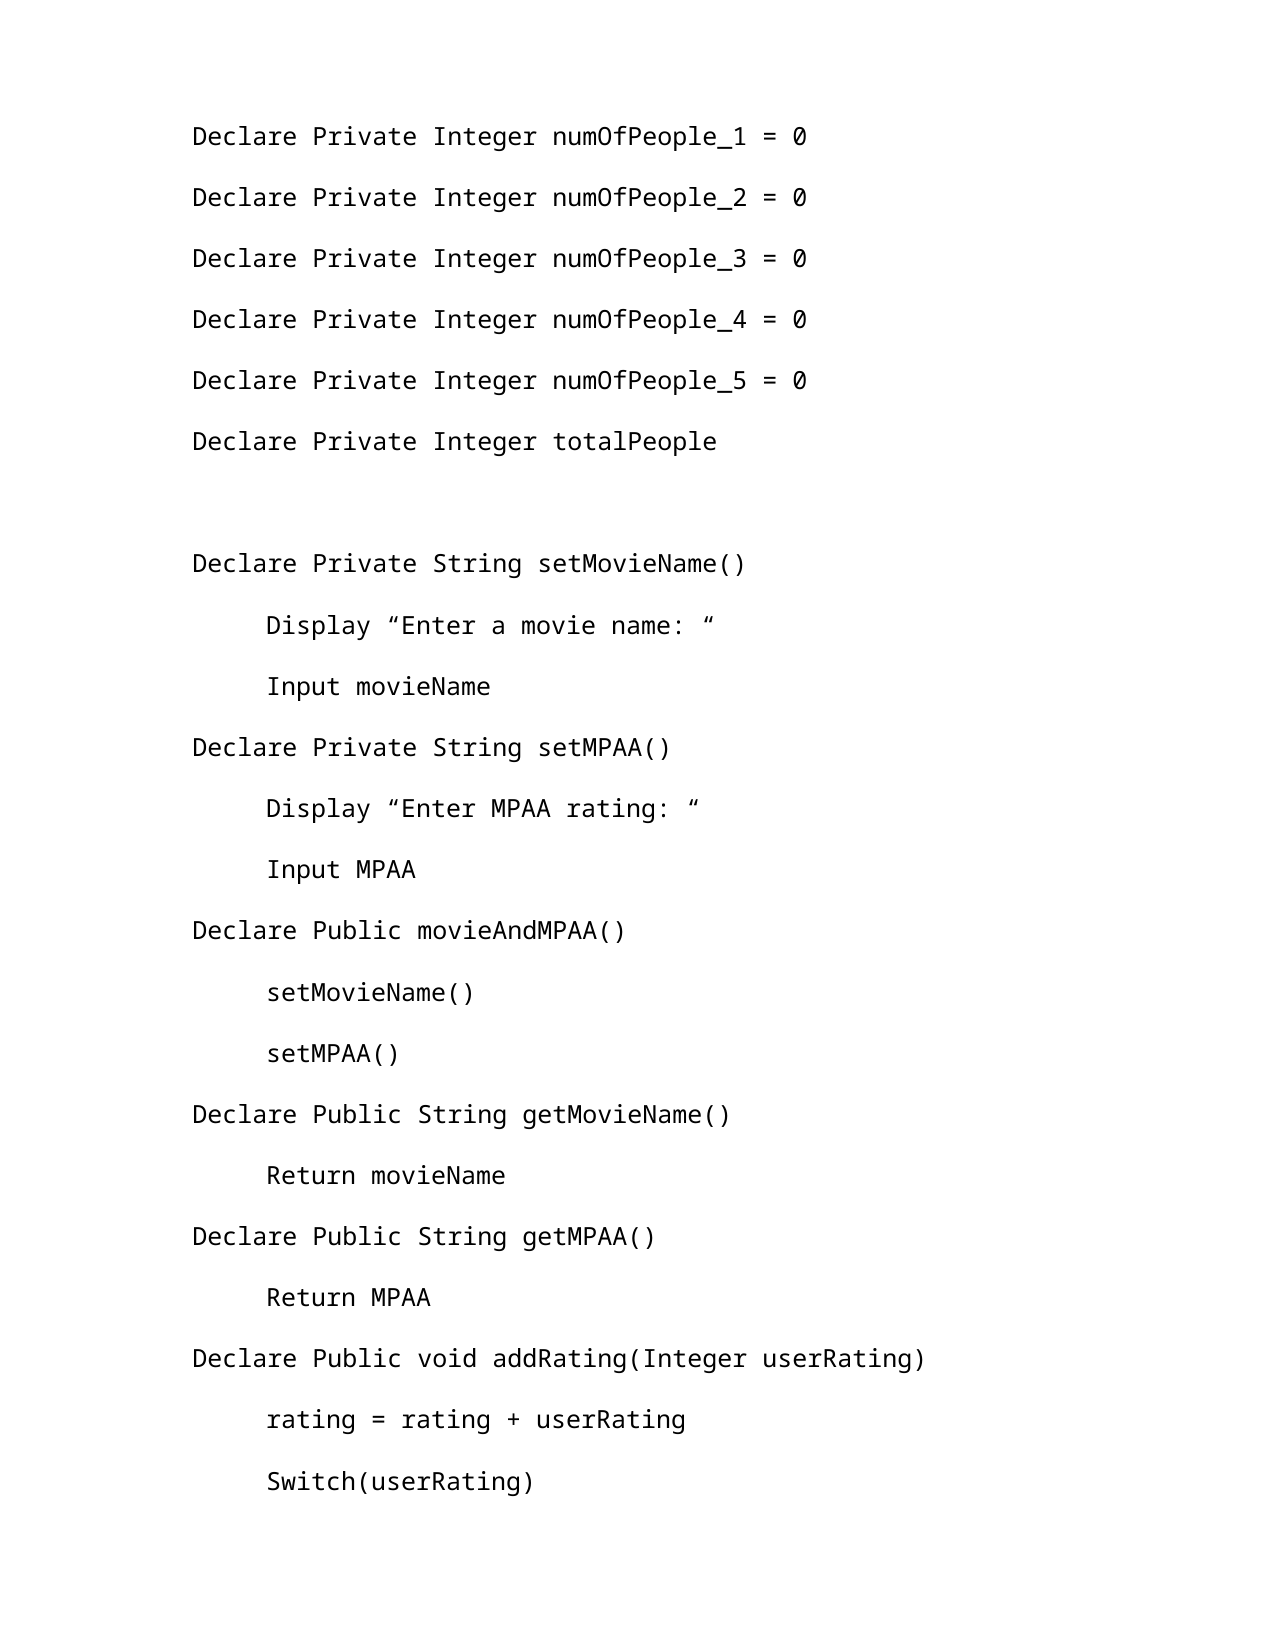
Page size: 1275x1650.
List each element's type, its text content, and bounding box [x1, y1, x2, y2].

text Declare Public String getMovieName() [118, 1096, 1157, 1131]
text Declare Private Integer numOfPeople_1 = 0 [118, 118, 1157, 152]
text Return MPAA [118, 1280, 1157, 1314]
text Declare Private Integer numOfPeople_5 = 0 [118, 363, 1157, 397]
text Declare Private Integer numOfPeople_3 = 0 [118, 240, 1157, 274]
text setMPAA() [118, 1035, 1157, 1069]
text Display “Enter a movie name: “ [118, 607, 1157, 641]
text Return movieName [118, 1158, 1157, 1192]
text Declare Private Integer numOfPeople_2 = 0 [118, 179, 1157, 213]
text Input movieName [118, 668, 1157, 702]
text rating = rating + userRating [118, 1402, 1157, 1436]
text Declare Public movieAndMPAA() [118, 913, 1157, 947]
text Switch(userRating) [118, 1463, 1157, 1497]
text Display “Enter MPAA rating: “ [118, 791, 1157, 825]
text Declare Private Integer totalPeople [118, 424, 1157, 458]
text Declare Private String setMovieName() [118, 546, 1157, 580]
text Declare Private String setMPAA() [118, 729, 1157, 764]
text setMovieName() [118, 974, 1157, 1008]
text Declare Private Integer numOfPeople_4 = 0 [118, 302, 1157, 336]
text Declare Public void addRating(Integer userRating) [118, 1341, 1157, 1375]
text Input MPAA [118, 852, 1157, 886]
text Declare Public String getMPAA() [118, 1219, 1157, 1253]
